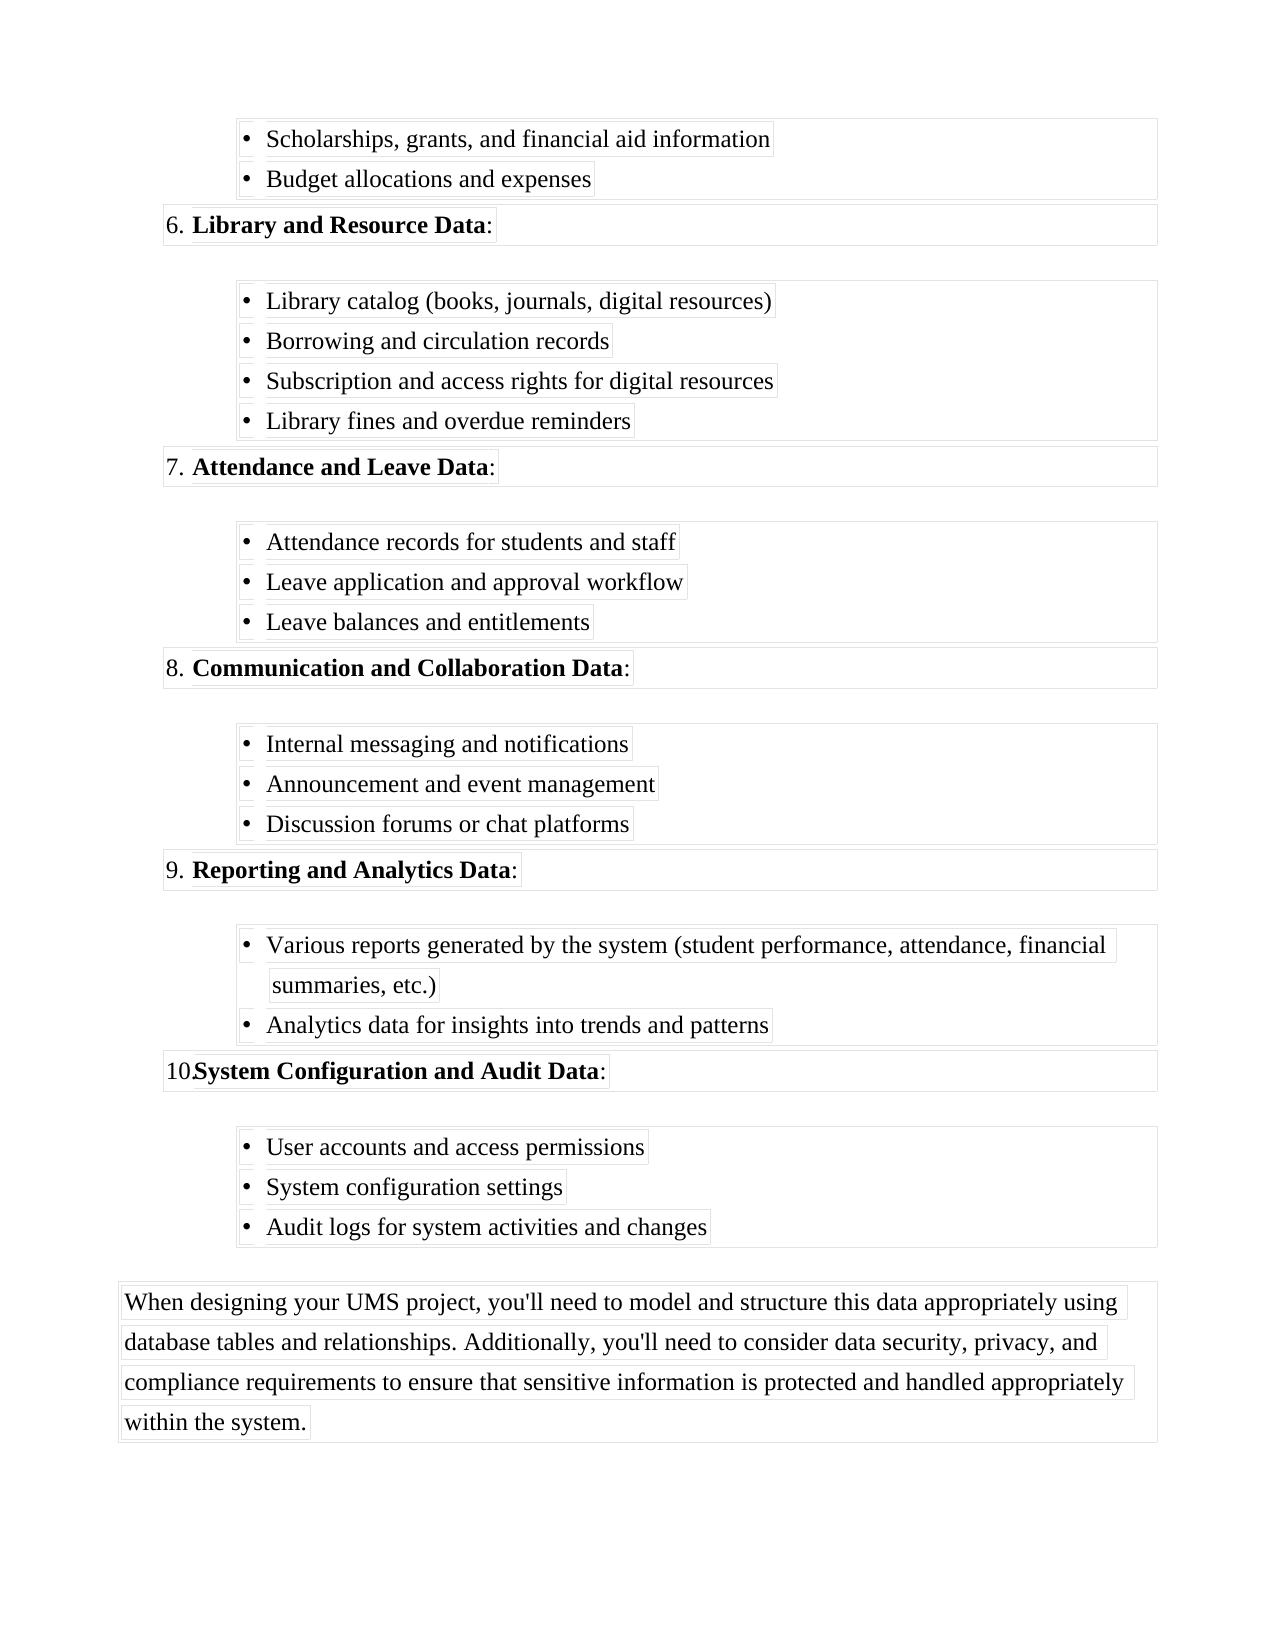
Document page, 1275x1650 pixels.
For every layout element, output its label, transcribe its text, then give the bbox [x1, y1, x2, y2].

list Leave application and approval workflow [237, 561, 1157, 599]
list Budget allocations and expenses [237, 158, 1157, 199]
list Audit logs for system activities and changes [237, 1206, 1157, 1247]
list Announcement and event management [237, 763, 1157, 801]
list System configuration settings [237, 1166, 1157, 1204]
list Internal messaging and notifications [237, 724, 1157, 761]
list Reporting and Analytics Data: [164, 850, 1157, 890]
list Various reports generated by the system (student performance, attendance, financial summaries, etc.) [237, 925, 1157, 1002]
list Attendance and Leave Data: [164, 447, 1157, 486]
text When designing your UMS project, you'll need to model and structure this data appropriately using database tables and relationships. Additionally, you'll need to consider data security, privacy, and compliance requirements to ensure that sensitive information is protected and handled appropriately within the system. [119, 1282, 1157, 1442]
list User accounts and access permissions [237, 1127, 1157, 1164]
list Analytics data for insights into trends and patterns [237, 1004, 1157, 1045]
list Communication and Collaboration Data: [164, 648, 1157, 688]
list Leave balances and entitlements [237, 601, 1157, 642]
list Library catalog (books, journals, digital resources) [237, 281, 1157, 317]
list Library fines and overdue reminders [237, 400, 1157, 440]
list Subscription and access rights for digital resources [237, 360, 1157, 397]
list Scholarships, grants, and financial aid information [237, 119, 1157, 156]
list Discussion forums or chat platforms [237, 803, 1157, 844]
list Attendance records for students and staff [237, 522, 1157, 559]
list System Configuration and Audit Data: [164, 1051, 1157, 1091]
list Library and Resource Data: [164, 205, 1157, 245]
list Borrowing and circulation records [237, 320, 1157, 357]
